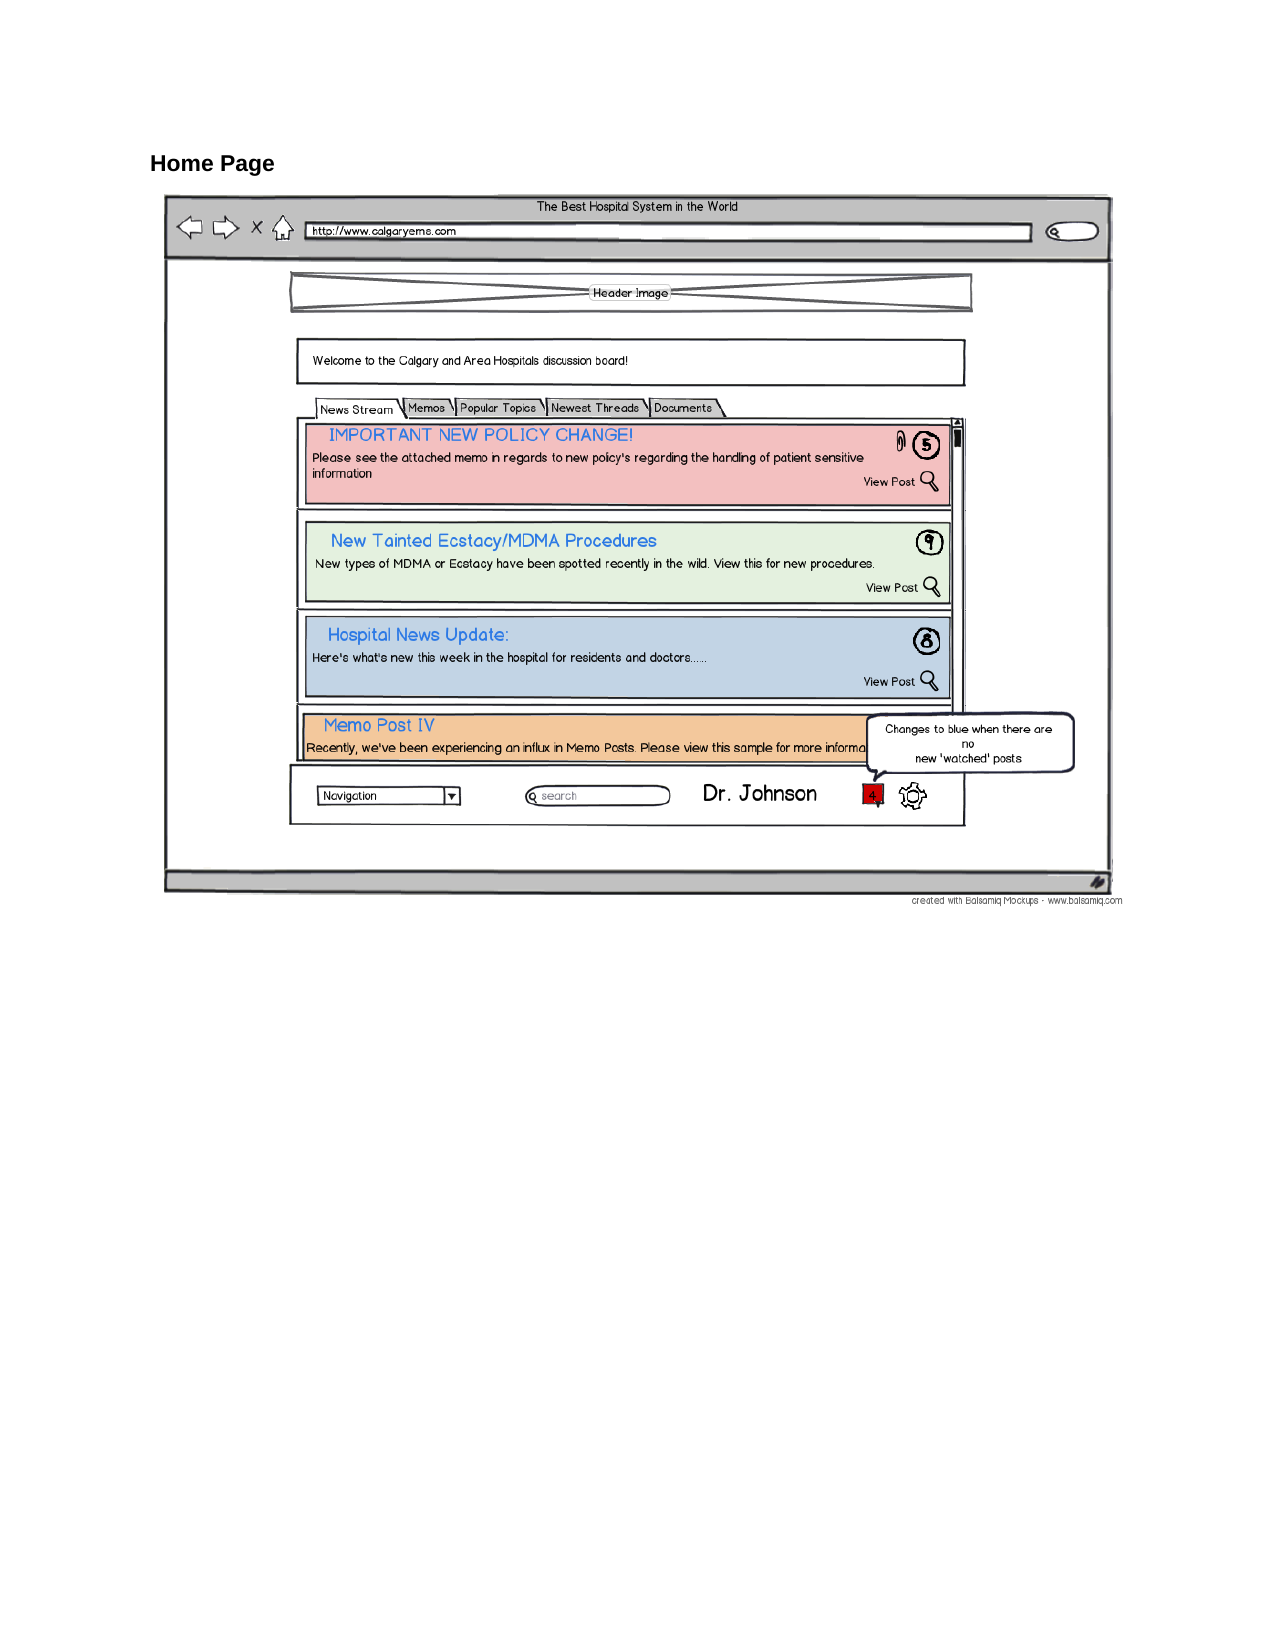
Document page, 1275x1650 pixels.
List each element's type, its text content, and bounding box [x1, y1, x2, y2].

text Home Page [150, 150, 1125, 176]
picture [150, 180, 1125, 908]
